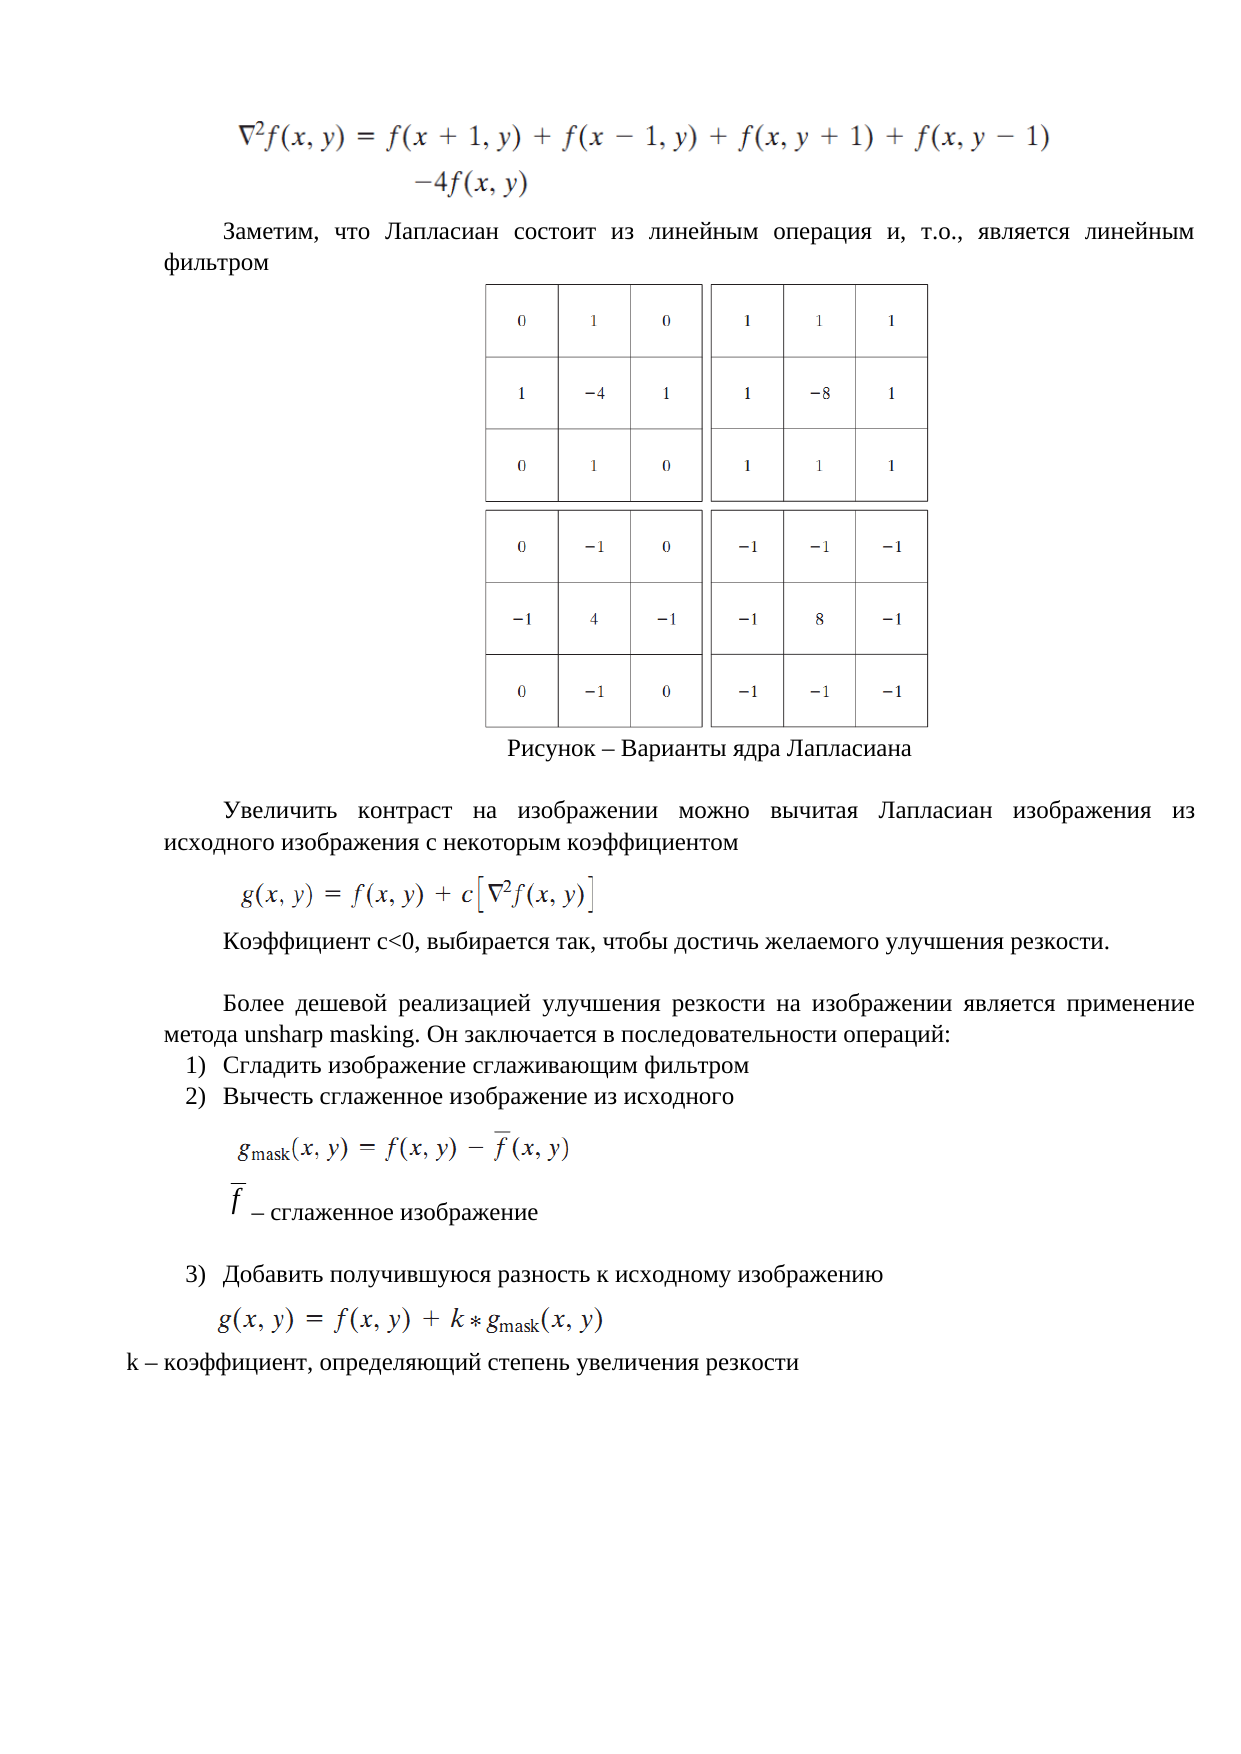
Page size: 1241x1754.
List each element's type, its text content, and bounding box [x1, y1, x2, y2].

text k – коэффициент, определяющий степень увеличения резкости [126, 1347, 1196, 1375]
text Рисунок – Варианты ядра Лапласиана [164, 733, 1196, 762]
text Коэффициент с<0, выбирается так, чтобы достичь желаемого улучшения резкости. [164, 926, 1196, 955]
list Добавить получившуюся разность к исходному изображению [185, 1259, 1196, 1288]
picture [198, 1290, 613, 1345]
list Сгладить изображение сглаживающим фильтром [185, 1050, 1196, 1079]
picture [222, 119, 1072, 214]
picture [222, 1112, 579, 1175]
picture [479, 277, 938, 731]
text Заметим, что Лапласиан состоит из линейным операция и, т.о., является линейным фильтром [164, 216, 1196, 276]
list Вычесть сглаженное изображение из исходного [185, 1081, 1196, 1110]
picture [222, 857, 607, 924]
text – сглаженное изображение [223, 1177, 1196, 1226]
text Более дешевой реализацией улучшения резкости на изображении является применение метода unsharp masking. Он заключается в последовательности операций: [164, 988, 1196, 1048]
text Увеличить контраст на изображении можно вычитая Лапласиан изображения из исходного изображения с некоторым коэффициентом [164, 796, 1196, 855]
